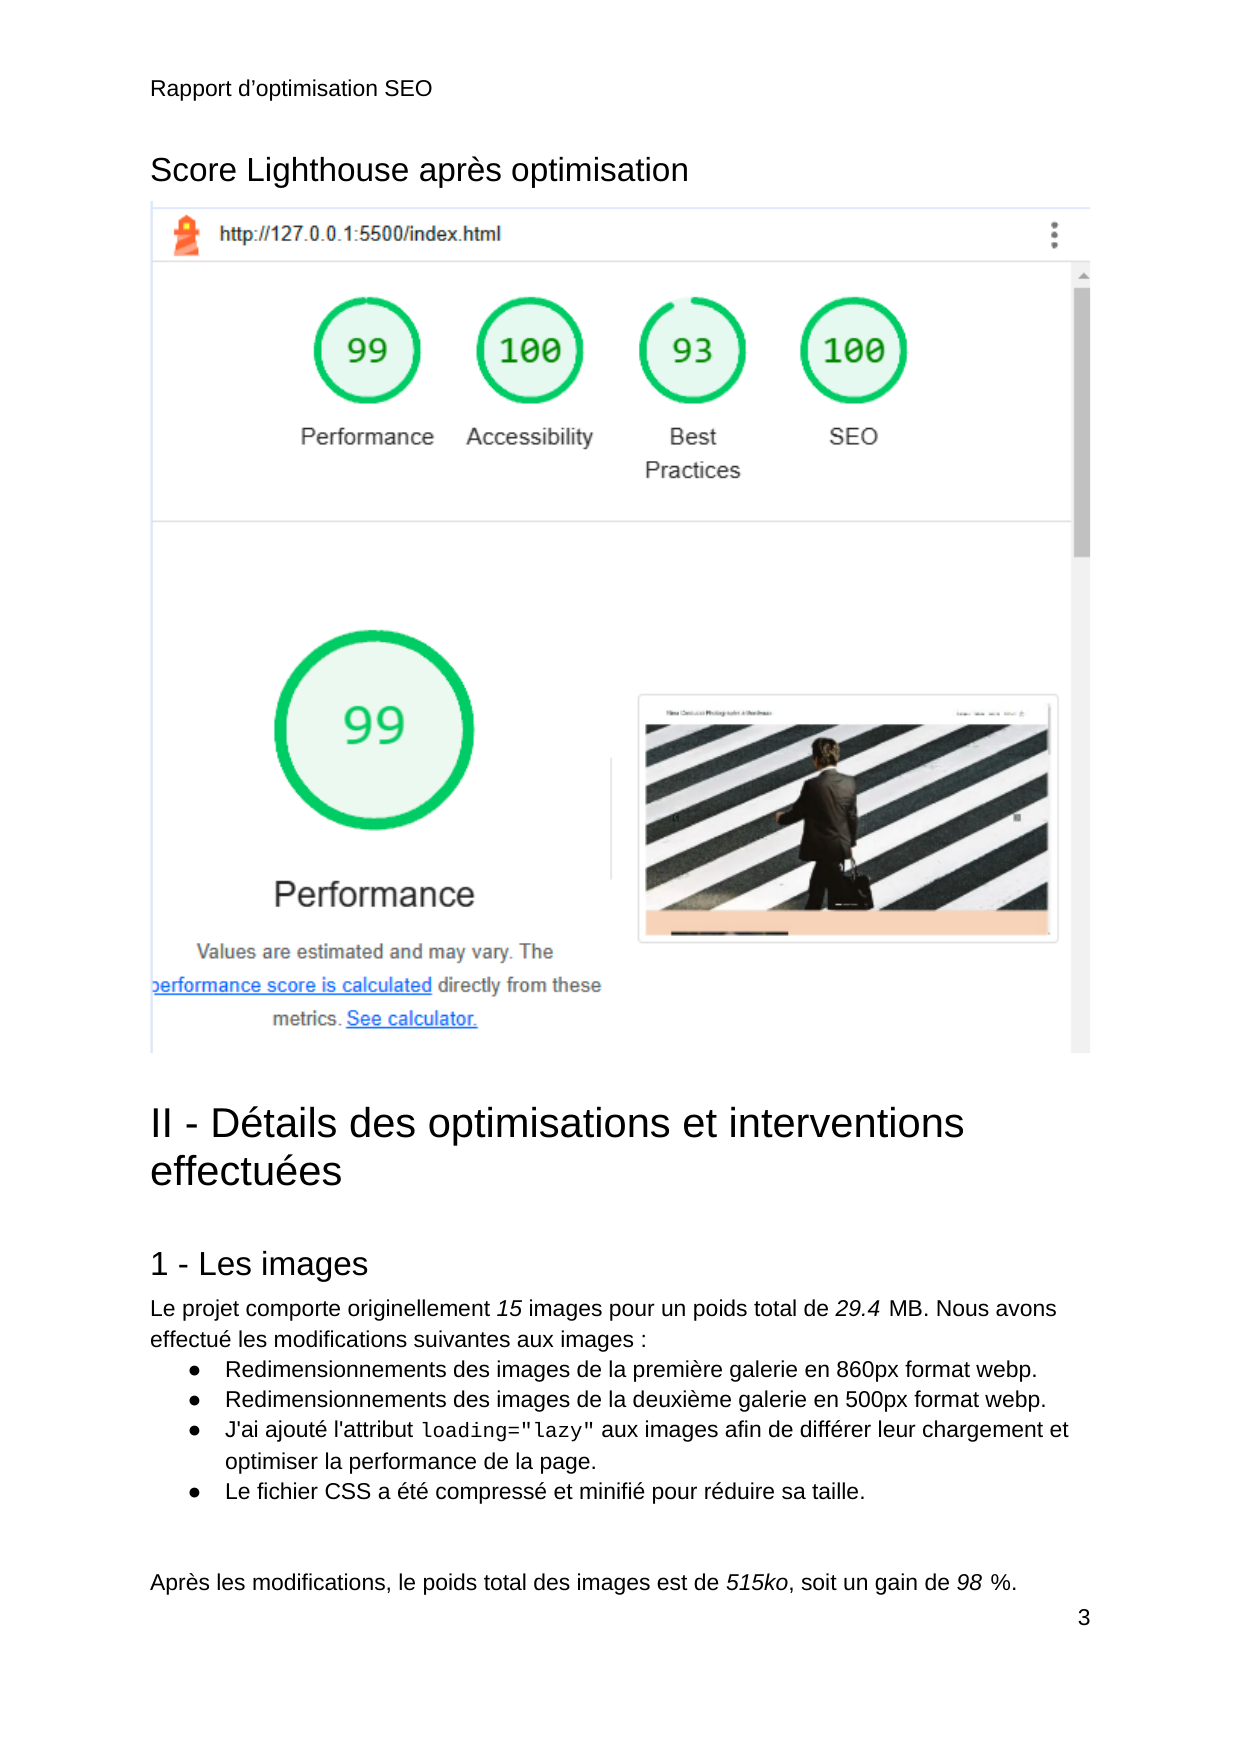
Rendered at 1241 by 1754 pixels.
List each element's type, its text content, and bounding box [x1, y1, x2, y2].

text Après les modifications, le poids total des images est de 515ko, soit un gain de 98 %. [150, 1568, 1090, 1595]
subtitle 1 - Les images [150, 1244, 1090, 1283]
list Le fichier CSS a été compressé et minifié pour réduire sa taille. [187, 1478, 1090, 1504]
list Redimensionnements des images de la première galerie en 860px format webp. [187, 1356, 1090, 1382]
list Redimensionnements des images de la deuxième galerie en 500px format webp. [187, 1386, 1090, 1412]
subtitle II - Détails des optimisations et interventions effectuées [150, 1098, 1090, 1194]
list J'ai ajouté l'attribut loading="lazy" aux images afin de différer leur chargement et optimiser la performance de la page. [187, 1416, 1090, 1474]
text Le projet comporte originellement 15 images pour un poids total de 29.4 MB. Nous avons effectué les modifications suivantes aux images : [150, 1295, 1090, 1352]
subtitle Score Lighthouse après optimisation [150, 150, 1090, 188]
